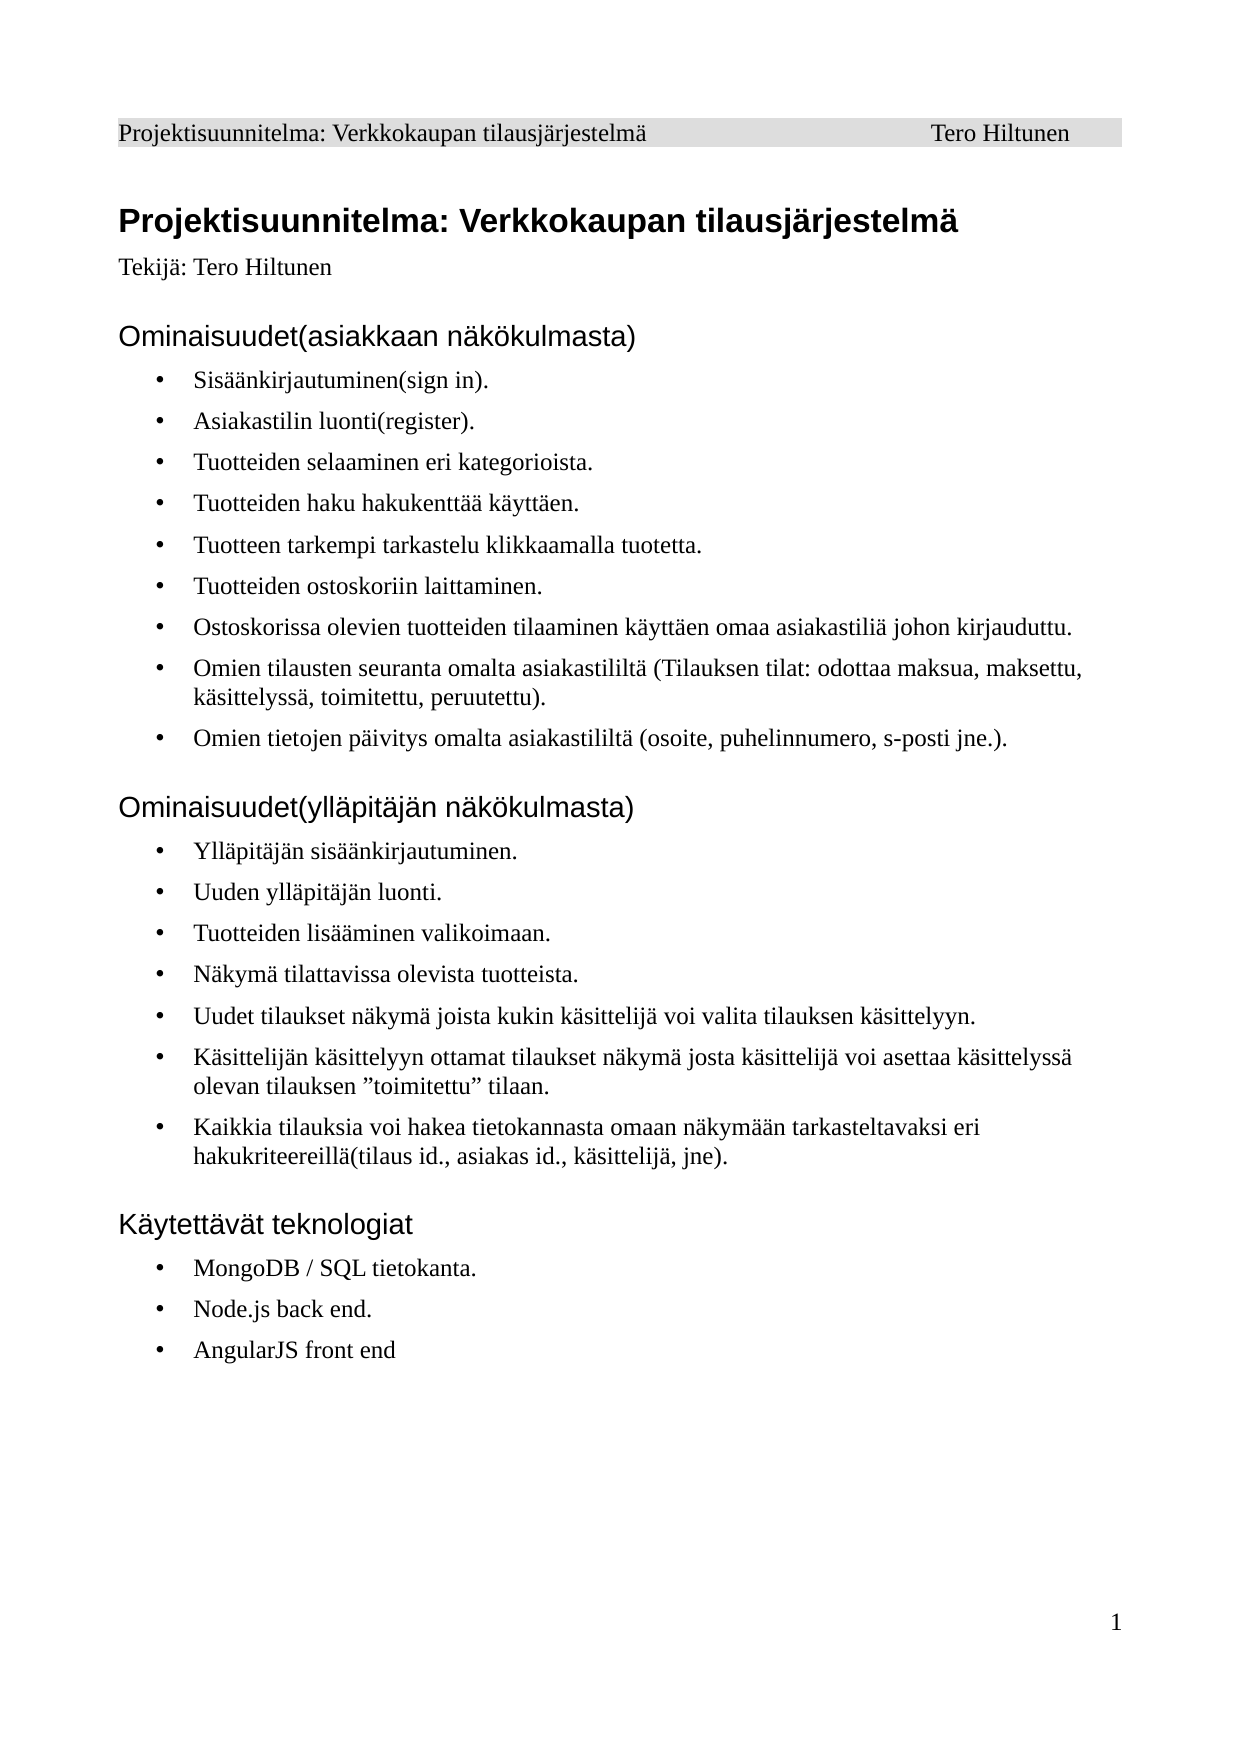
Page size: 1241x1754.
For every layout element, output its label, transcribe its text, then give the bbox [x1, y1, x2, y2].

list Ostoskorissa olevien tuotteiden tilaaminen käyttäen omaa asiakastiliä johon kirjauduttu. [156, 612, 1122, 641]
list Näkymä tilattavissa olevista tuotteista. [156, 959, 1122, 988]
list Node.js back end. [156, 1294, 1122, 1323]
subtitle Ominaisuudet(ylläpitäjän näkökulmasta) [118, 790, 1122, 823]
list Tuotteiden lisääminen valikoimaan. [156, 918, 1122, 947]
list Käsittelijän käsittelyyn ottamat tilaukset näkymä josta käsittelijä voi asettaa käsittelyssä olevan tilauksen ”toimitettu” tilaan. [156, 1042, 1122, 1099]
list Omien tilausten seuranta omalta asiakastililtä (Tilauksen tilat: odottaa maksua, maksettu, käsittelyssä, toimitettu, peruutettu). [156, 653, 1122, 711]
list Kaikkia tilauksia voi hakea tietokannasta omaan näkymään tarkasteltavaksi eri hakukriteereillä(tilaus id., asiakas id., käsittelijä, jne). [156, 1112, 1122, 1169]
subtitle Ominaisuudet(asiakkaan näkökulmasta) [118, 319, 1122, 352]
list MongoDB / SQL tietokanta. [156, 1253, 1122, 1282]
list Tuotteiden haku hakukenttää käyttäen. [156, 488, 1122, 517]
list AngularJS front end [156, 1336, 1122, 1364]
list Sisäänkirjautuminen(sign in). [156, 365, 1122, 393]
list Tuotteen tarkempi tarkastelu klikkaamalla tuotetta. [156, 530, 1122, 558]
subtitle Käytettävät teknologiat [118, 1207, 1122, 1241]
subtitle Projektisuunnitelma: Verkkokaupan tilausjärjestelmä [118, 201, 1122, 240]
text Tekijä: Tero Hiltunen [118, 252, 1122, 281]
list Tuotteiden selaaminen eri kategorioista. [156, 447, 1122, 476]
list Tuotteiden ostoskoriin laittaminen. [156, 571, 1122, 600]
list Ylläpitäjän sisäänkirjautuminen. [156, 836, 1122, 864]
list Omien tietojen päivitys omalta asiakastililtä (osoite, puhelinnumero, s-posti jne.). [156, 723, 1122, 752]
list Uudet tilaukset näkymä joista kukin käsittelijä voi valita tilauksen käsittelyyn. [156, 1001, 1122, 1029]
list Asiakastilin luonti(register). [156, 406, 1122, 435]
list Uuden ylläpitäjän luonti. [156, 877, 1122, 906]
